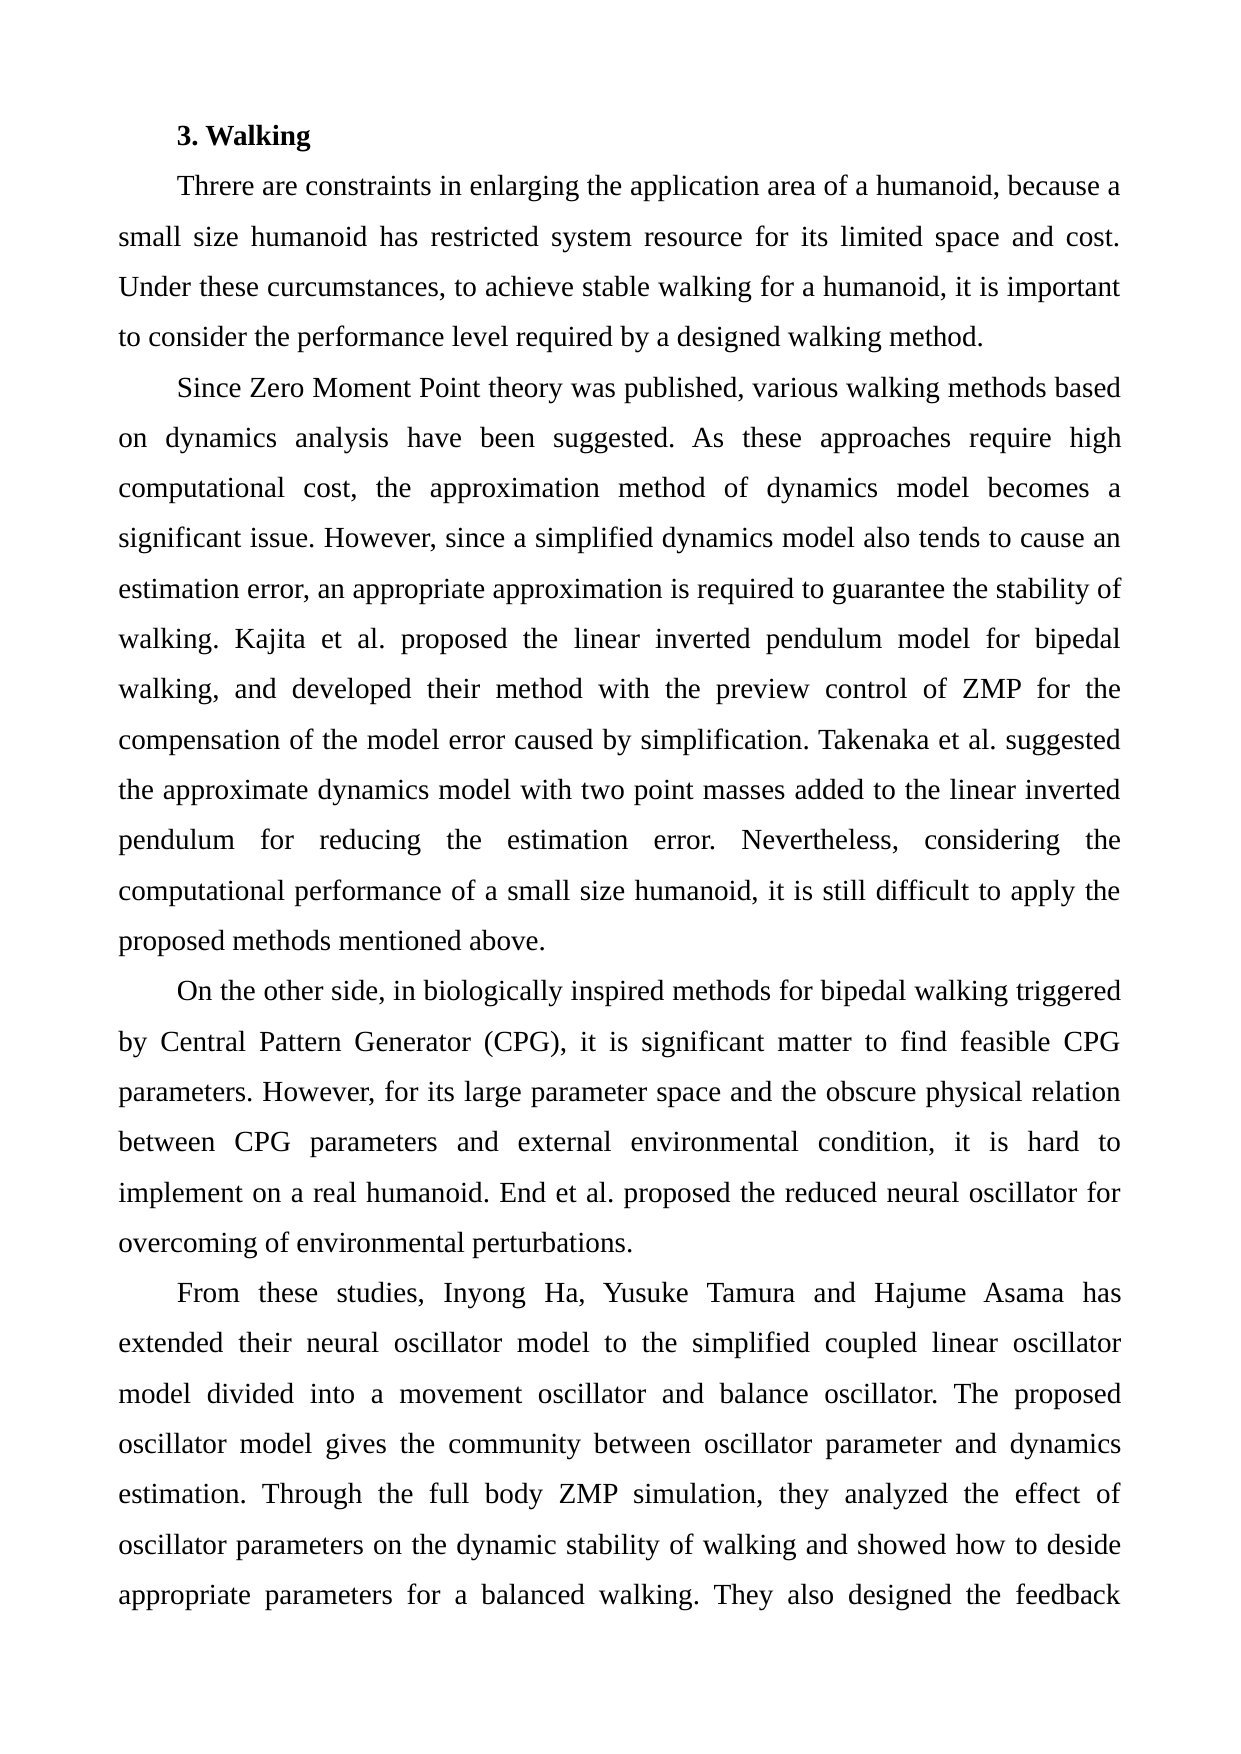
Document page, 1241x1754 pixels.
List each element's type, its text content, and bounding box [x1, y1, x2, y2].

text Since Zero Moment Point theory was published, various walking methods based on dynamics analysis have been suggested. As these approaches require high computational cost, the approximation method of dynamics model becomes a significant issue. However, since a simplified dynamics model also tends to cause an estimation error, an appropriate approximation is required to guarantee the stability of walking. Kajita et al. proposed the linear inverted pendulum model for bipedal walking, and developed their method with the preview control of ZMP for the compensation of the model error caused by simplification. Takenaka et al. suggested the approximate dynamics model with two point masses added to the linear inverted pendulum for reducing the estimation error. Nevertheless, considering the computational performance of a small size humanoid, it is still difficult to apply the proposed methods mentioned above. [118, 370, 1122, 957]
text From these studies, Inyong Ha, Yusuke Tamura and Hajume Asama has extended their neural oscillator model to the simplified coupled linear oscillator model divided into a movement oscillator and balance oscillator. The proposed oscillator model gives the community between oscillator parameter and dynamics estimation. Through the full body ZMP simulation, they analyzed the effect of oscillator parameters on the dynamic stability of walking and showed how to deside appropriate parameters for a balanced walking. They also designed the feedback [118, 1275, 1122, 1611]
text Threre are constraints in enlarging the application area of a humanoid, because a small size humanoid has restricted system resource for its limited space and cost. Under these curcumstances, to achieve stable walking for a humanoid, it is important to consider the performance level required by a designed walking method. [118, 168, 1122, 353]
text 3. Walking [118, 118, 1122, 152]
text On the other side, in biologically inspired methods for bipedal walking triggered by Central Pattern Generator (CPG), it is significant matter to find feasible CPG parameters. However, for its large parameter space and the obscure physical relation between CPG parameters and external environmental condition, it is hard to implement on a real humanoid. End et al. proposed the reduced neural oscillator for overcoming of environmental perturbations. [118, 973, 1122, 1258]
